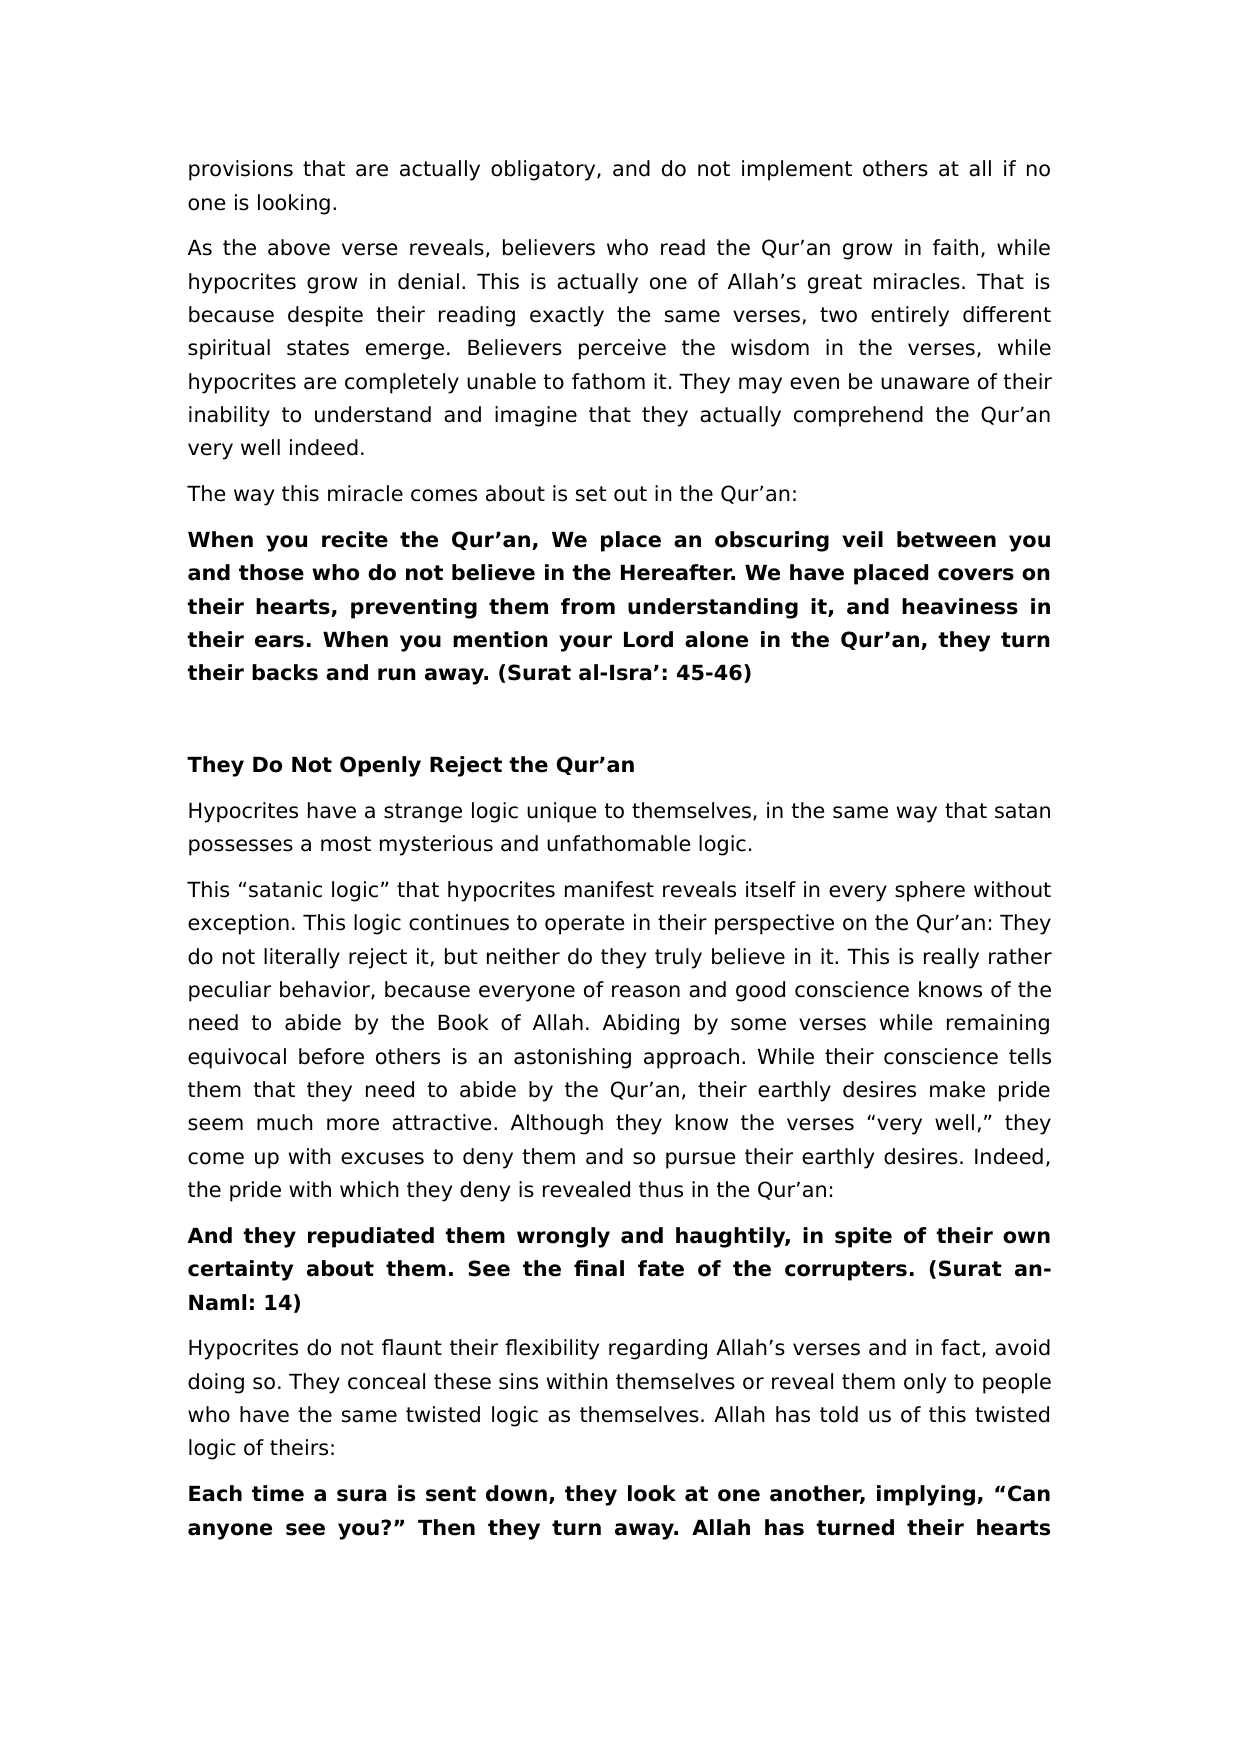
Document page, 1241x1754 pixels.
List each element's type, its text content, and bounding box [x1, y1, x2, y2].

text And they repudiated them wrongly and haughtily, in spite of their own certainty about them. See the final fate of the corrupters. (Surat an-Naml: 14) [187, 1217, 1053, 1317]
text Each time a sura is sent down, they look at one another, implying, “Can anyone see you?” Then they turn away. Allah has turned their hearts [187, 1475, 1053, 1542]
text The way this miracle comes about is set out in the Qur’an: [187, 475, 1053, 508]
text Hypocrites have a strange logic unique to themselves, in the same way that satan possesses a most mysterious and unfathomable logic. [187, 792, 1053, 858]
subtitle They Do Not Openly Reject the Qur’an [187, 746, 1053, 779]
text As the above verse reveals, believers who read the Qur’an grow in faith, while hypocrites grow in denial. This is actually one of Allah’s great miracles. That is because despite their reading exactly the same verses, two entirely different spiritual states emerge. Believers perceive the wisdom in the verses, while hypocrites are completely unable to fathom it. They may even be unaware of their inability to understand and imagine that they actually comprehend the Qur’an very well indeed. [187, 229, 1053, 462]
text When you recite the Qur’an, We place an obscuring veil between you and those who do not believe in the Hereafter. We have placed covers on their hearts, preventing them from understanding it, and heaviness in their ears. When you mention your Lord alone in the Qur’an, they turn their backs and run away. (Surat al-Isra’: 45-46) [187, 521, 1053, 687]
text This “satanic logic” that hypocrites manifest reveals itself in every sphere without exception. This logic continues to operate in their perspective on the Qur’an: They do not literally reject it, but neither do they truly believe in it. This is really rather peculiar behavior, because everyone of reason and good conscience knows of the need to abide by the Book of Allah. Abiding by some verses while remaining equivocal before others is an astonishing approach. While their conscience tells them that they need to abide by the Qur’an, their earthly desires make pride seem much more attractive. Although they know the verses “very well,” they come up with excuses to deny them and so pursue their earthly desires. Indeed, the pride with which they deny is revealed thus in the Qur’an: [187, 871, 1053, 1204]
text provisions that are actually obligatory, and do not implement others at all if no one is looking. [187, 150, 1053, 217]
text Hypocrites do not flaunt their flexibility regarding Allah’s verses and in fact, avoid doing so. They conceal these sins within themselves or reveal them only to people who have the same twisted logic as themselves. Allah has told us of this twisted logic of theirs: [187, 1329, 1053, 1462]
